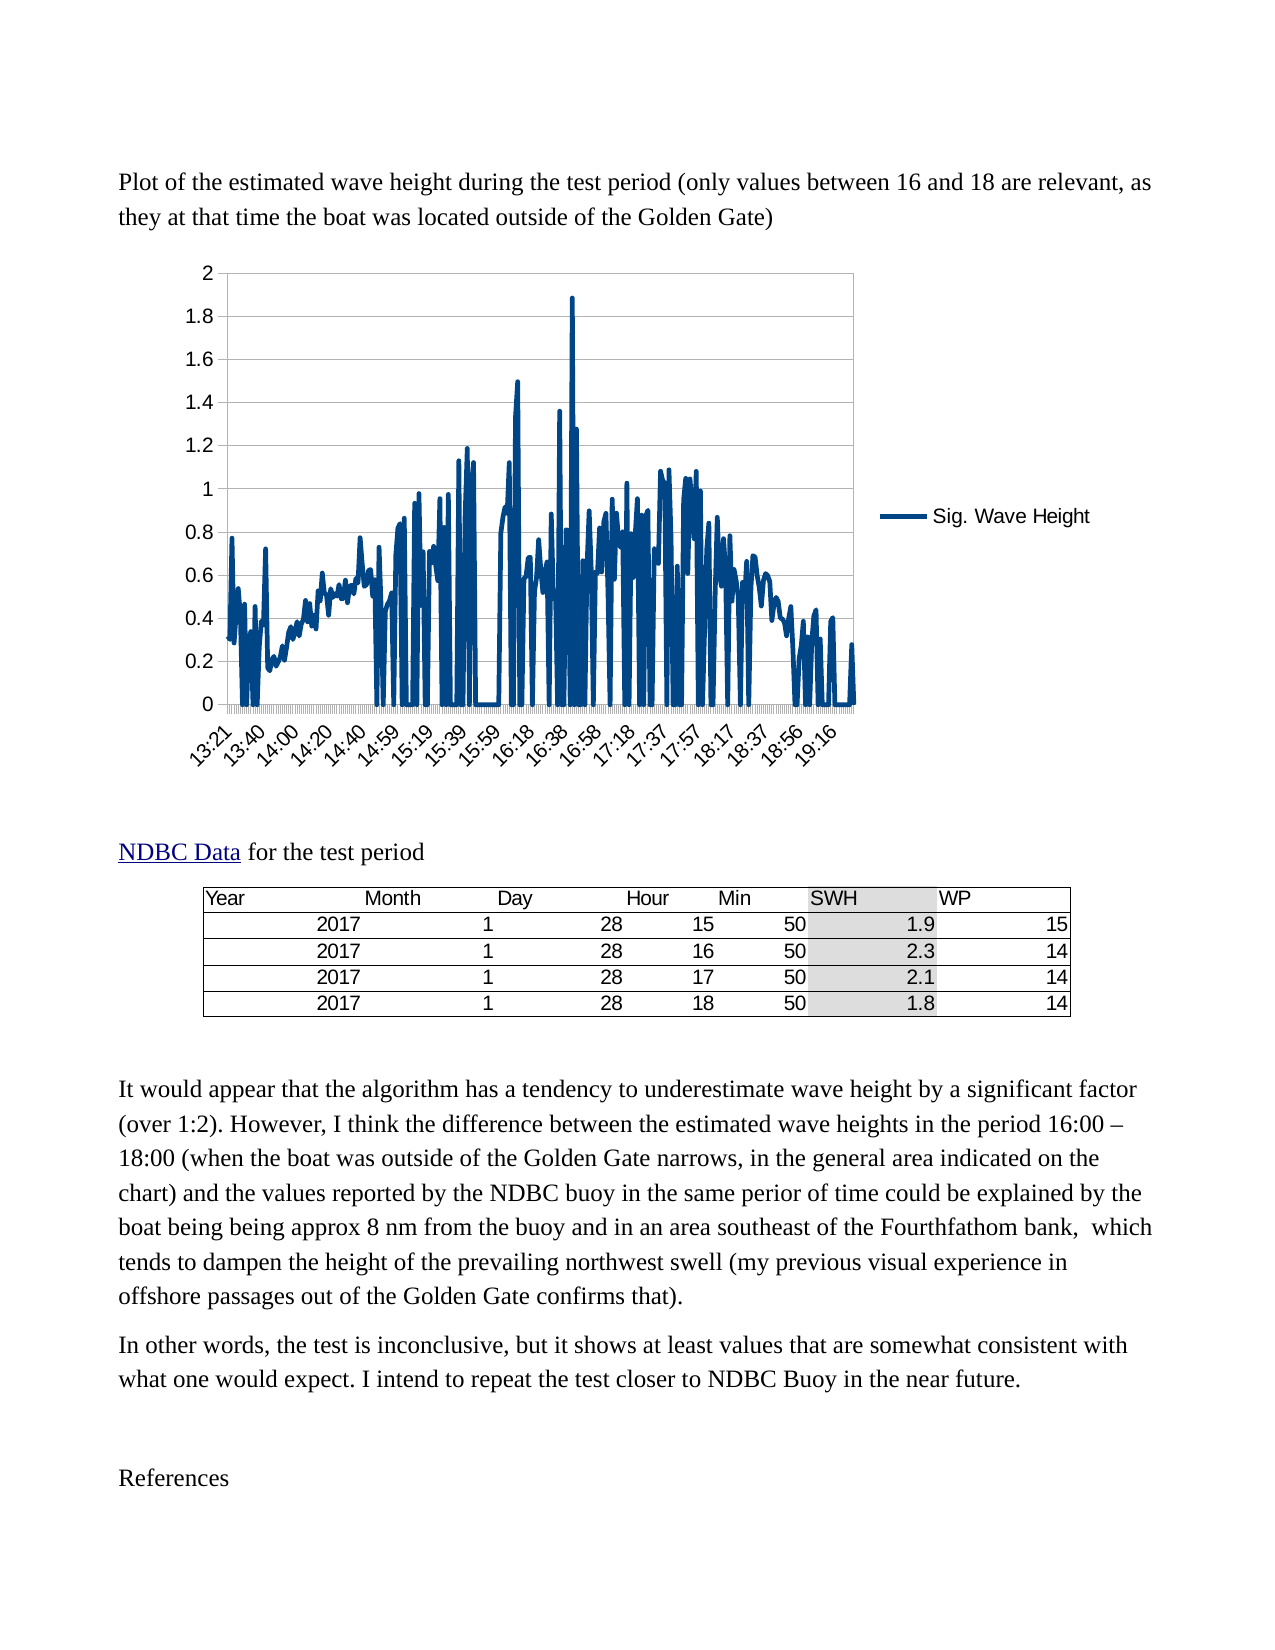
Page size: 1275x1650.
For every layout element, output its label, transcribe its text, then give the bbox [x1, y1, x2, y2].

text References [118, 1463, 1157, 1491]
text NDBC Data for the test period [118, 837, 1157, 866]
text Plot of the estimated wave height during the test period (only values between 16 and 18 are relevant, as they at that time the boat was located outside of the Golden Gate) [118, 167, 1157, 230]
text In other words, the test is inconclusive, but it shows at least values that are somewhat consistent with what one would expect. I intend to repeat the test closer to NDBC Buoy in the near future. [118, 1330, 1157, 1393]
text It would appear that the algorithm has a tendency to underestimate wave height by a significant factor (over 1:2). However, I think the difference between the estimated wave heights in the period 16:00 – 18:00 (when the boat was outside of the Golden Gate narrows, in the general area indicated on the chart) and the values reported by the NDBC buoy in the same perior of time could be explained by the boat being being approx 8 nm from the buoy and in an area southeast of the Fourthfathom bank, which tends to dampen the height of the prevailing northwest swell (my previous visual experience in offshore passages out of the Golden Gate confirms that). [118, 1074, 1157, 1310]
